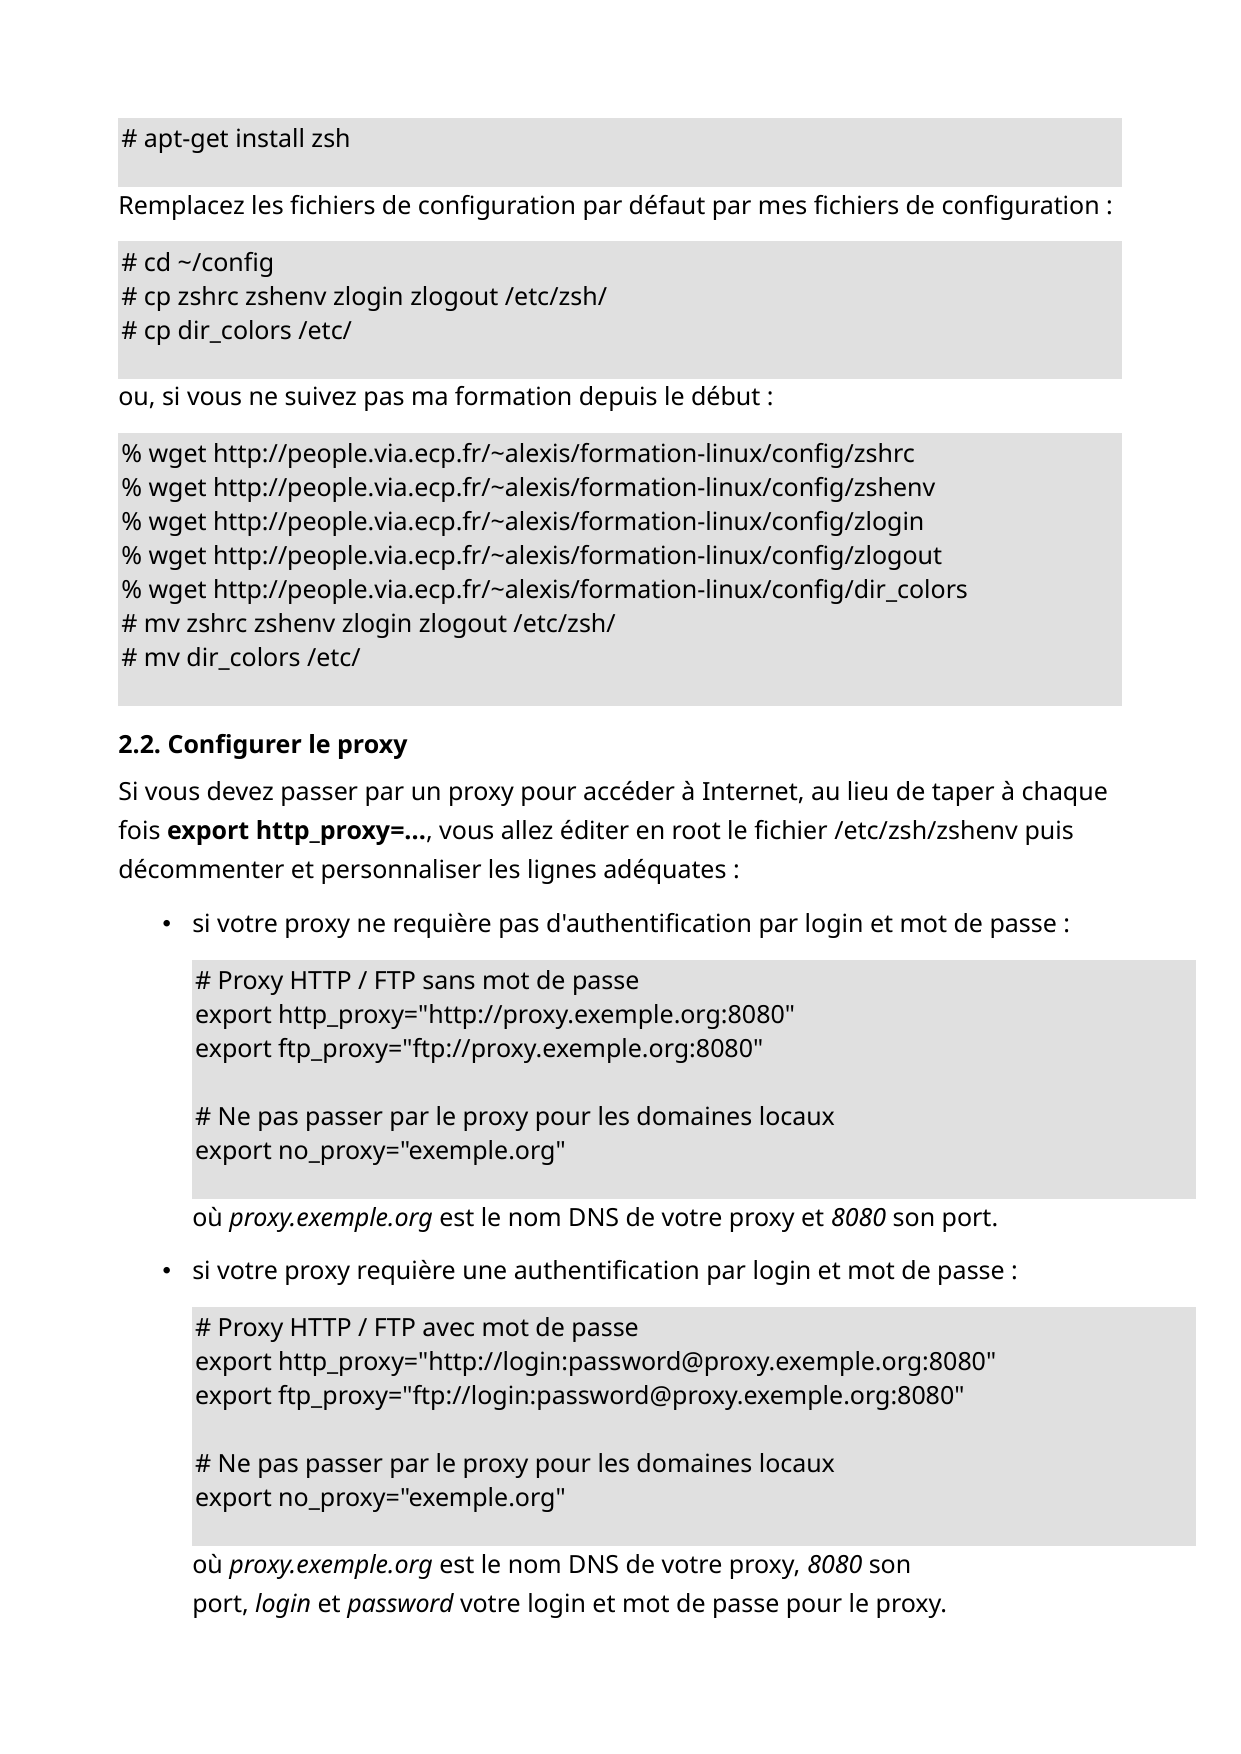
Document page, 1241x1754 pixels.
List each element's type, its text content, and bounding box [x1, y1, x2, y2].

table_header # Proxy HTTP / FTP sans mot de passe export http_proxy="http://proxy.exemple.org:8080" export ftp_proxy="ftp://proxy.exemple.org:8080" # Ne pas passer par le proxy pour les domaines locaux export no_proxy="exemple.org" [192, 960, 1196, 1199]
table_header # apt-get install zsh [118, 118, 1122, 187]
table_header # cd ~/config # cp zshrc zshenv zlogin zlogout /etc/zsh/ # cp dir_colors /etc/ [118, 241, 1122, 379]
text Si vous devez passer par un proxy pour accéder à Internet, au lieu de taper à chaque fois export http_proxy=..., vous allez éditer en root le fichier /etc/zsh/zshenv puis décommenter et personnaliser les lignes adéquates : [118, 774, 1122, 886]
text ou, si vous ne suivez pas ma formation depuis le début : [118, 379, 1122, 413]
list où proxy.exemple.org est le nom DNS de votre proxy, 8080 son port, login et password votre login et mot de passe pour le proxy. [162, 1546, 1122, 1619]
subtitle 2.2. Configurer le proxy [118, 727, 1122, 761]
list où proxy.exemple.org est le nom DNS de votre proxy et 8080 son port. [162, 1199, 1122, 1233]
text Remplacez les fichiers de configuration par défaut par mes fichiers de configuration : [118, 187, 1122, 222]
list si votre proxy requière une authentification par login et mot de passe : [162, 1253, 1122, 1287]
table_header # Proxy HTTP / FTP avec mot de passe export http_proxy="http://login:password@proxy.exemple.org:8080" export ftp_proxy="ftp://login:password@proxy.exemple.org:8080" # Ne pas passer par le proxy pour les domaines locaux export no_proxy="exemple.org" [192, 1307, 1196, 1546]
table_header % wget http://people.via.ecp.fr/~alexis/formation-linux/config/zshrc % wget http://people.via.ecp.fr/~alexis/formation-linux/config/zshenv % wget http://people.via.ecp.fr/~alexis/formation-linux/config/zlogin % wget http://people.via.ecp.fr/~alexis/formation-linux/config/zlogout % wget http://people.via.ecp.fr/~alexis/formation-linux/config/dir_colors # mv zshrc zshenv zlogin zlogout /etc/zsh/ # mv dir_colors /etc/ [118, 433, 1122, 706]
list si votre proxy ne requière pas d'authentification par login et mot de passe : [162, 906, 1122, 940]
